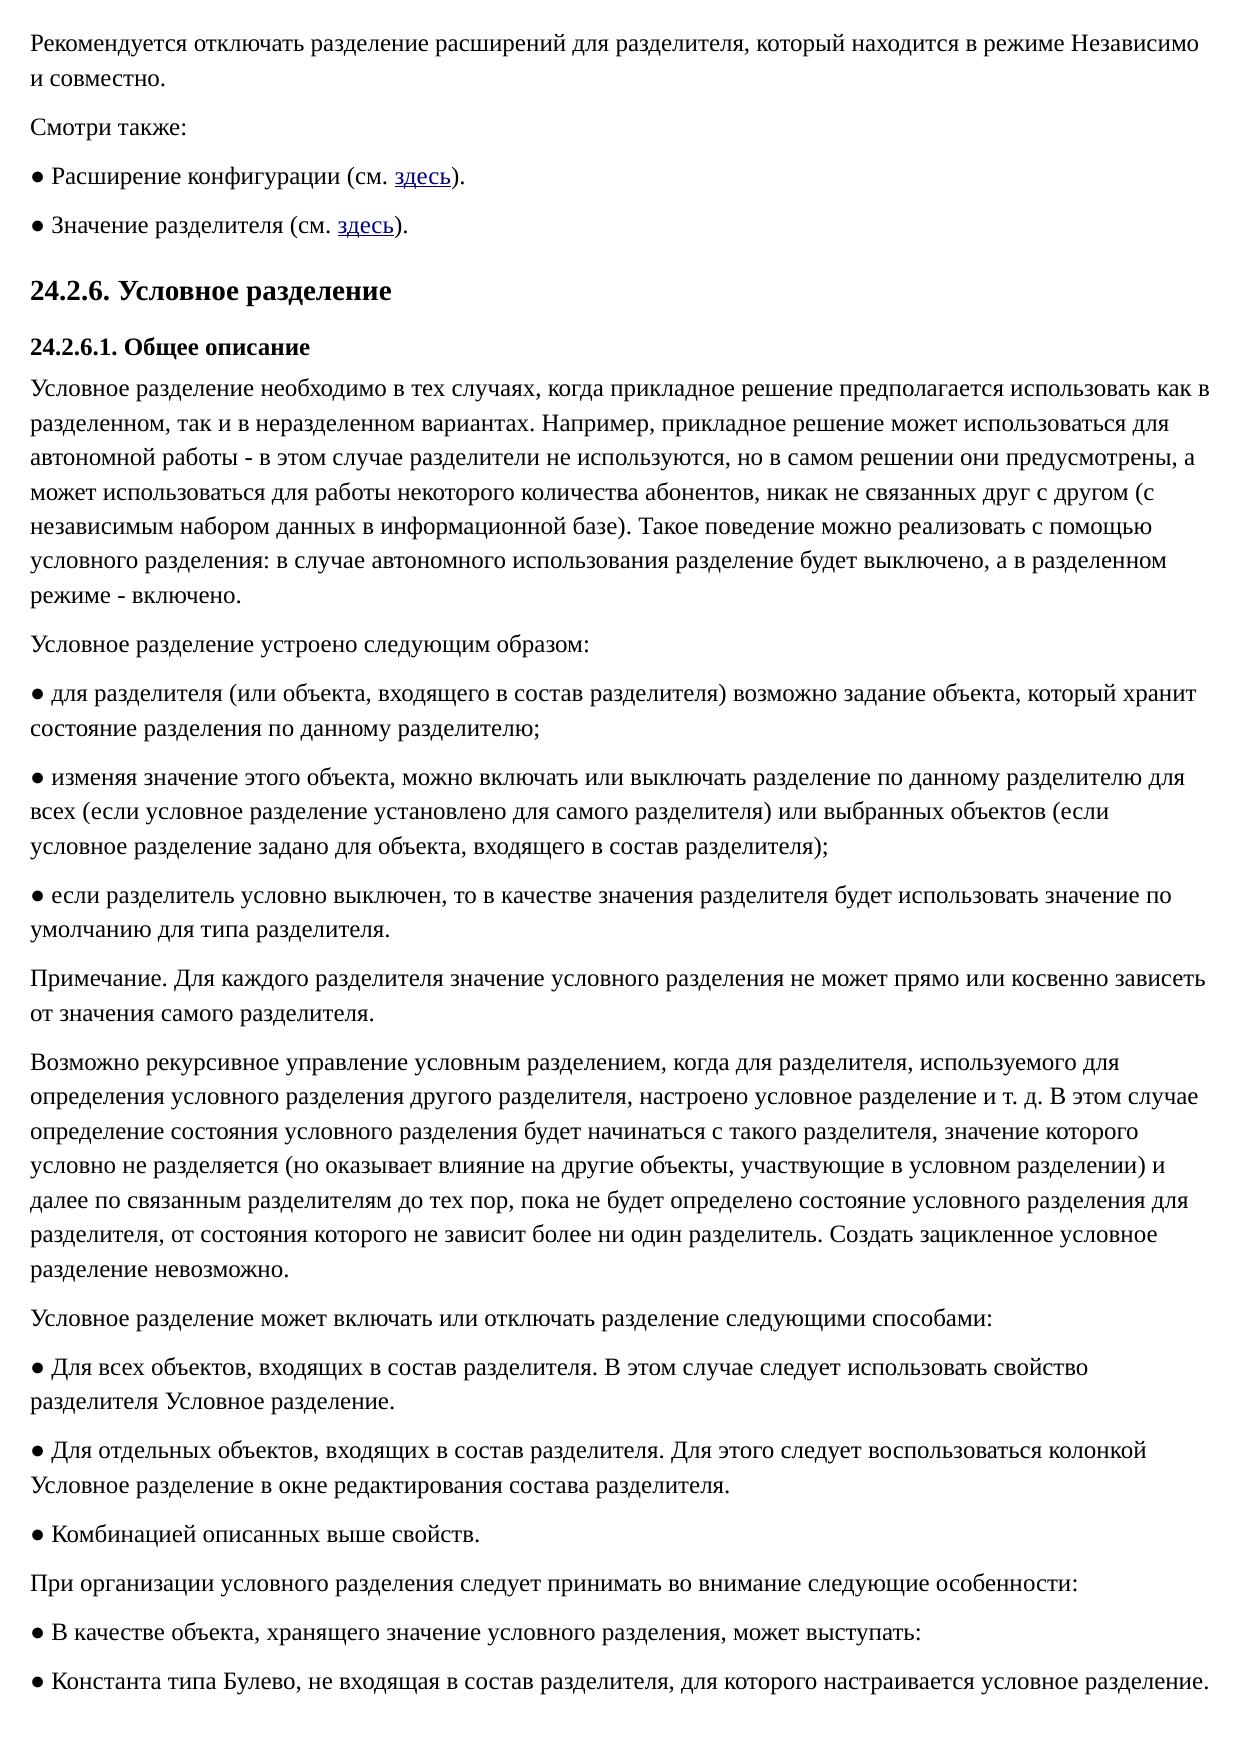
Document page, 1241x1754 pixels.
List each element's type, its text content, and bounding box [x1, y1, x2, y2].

text ● В качестве объекта, хранящего значение условного разделения, может выступать: [30, 1617, 1211, 1646]
text ● Расширение конфигурации (см. здесь). [30, 161, 1211, 189]
text При организации условного разделения следует принимать во внимание следующие особенности: [30, 1568, 1211, 1597]
text Смотри также: [30, 112, 1211, 140]
text Возможно рекурсивное управление условным разделением, когда для разделителя, используемого для определения условного разделения другого разделителя, настроено условное разделение и т. д. В этом случае определение состояния условного разделения будет начинаться с такого разделителя, значение которого условно не разделяется (но оказывает влияние на другие объекты, участвующие в условном разделении) и далее по связанным разделителям до тех пор, пока не будет определено состояние условного разделения для разделителя, от состояния которого не зависит более ни один разделитель. Создать зацикленное условное разделение невозможно. [30, 1047, 1211, 1282]
subtitle 24.2.6.1. Общее описание [30, 332, 1211, 361]
subtitle 24.2.6. Условное разделение [30, 273, 1211, 307]
text Условное разделение необходимо в тех случаях, когда прикладное решение предполагается использовать как в разделенном, так и в неразделенном вариантах. Например, прикладное решение может использоваться для автономной работы ‑ в этом случае разделители не используются, но в самом решении они предусмотрены, а может использоваться для работы некоторого количества абонентов, никак не связанных друг с другом (с независимым набором данных в информационной базе). Такое поведение можно реализовать с помощью условного разделения: в случае автономного использования разделение будет выключено, а в разделенном режиме ‑ включено. [30, 373, 1211, 609]
text ● Значение разделителя (см. здесь). [30, 210, 1211, 238]
text ● Комбинацией описанных выше свойств. [30, 1519, 1211, 1548]
text Условное разделение устроено следующим образом: [30, 629, 1211, 658]
text Рекомендуется отключать разделение расширений для разделителя, который находится в режиме Независимо и совместно. [30, 28, 1211, 91]
text ● изменяя значение этого объекта, можно включать или выключать разделение по данному разделителю для всех (если условное разделение установлено для самого разделителя) или выбранных объектов (если условное разделение задано для объекта, входящего в состав разделителя); [30, 762, 1211, 859]
text Условное разделение может включать или отключать разделение следующими способами: [30, 1303, 1211, 1332]
text Примечание. Для каждого разделителя значение условного разделения не может прямо или косвенно зависеть от значения самого разделителя. [30, 963, 1211, 1027]
text ● Для отдельных объектов, входящих в состав разделителя. Для этого следует воспользоваться колонкой Условное разделение в окне редактирования состава разделителя. [30, 1435, 1211, 1499]
text ● если разделитель условно выключен, то в качестве значения разделителя будет использовать значение по умолчанию для типа разделителя. [30, 880, 1211, 943]
text ● для разделителя (или объекта, входящего в состав разделителя) возможно задание объекта, который хранит состояние разделения по данному разделителю; [30, 678, 1211, 741]
text ● Для всех объектов, входящих в состав разделителя. В этом случае следует использовать свойство разделителя Условное разделение. [30, 1352, 1211, 1415]
text ● Константа типа Булево, не входящая в состав разделителя, для которого настраивается условное разделение. [30, 1666, 1211, 1695]
